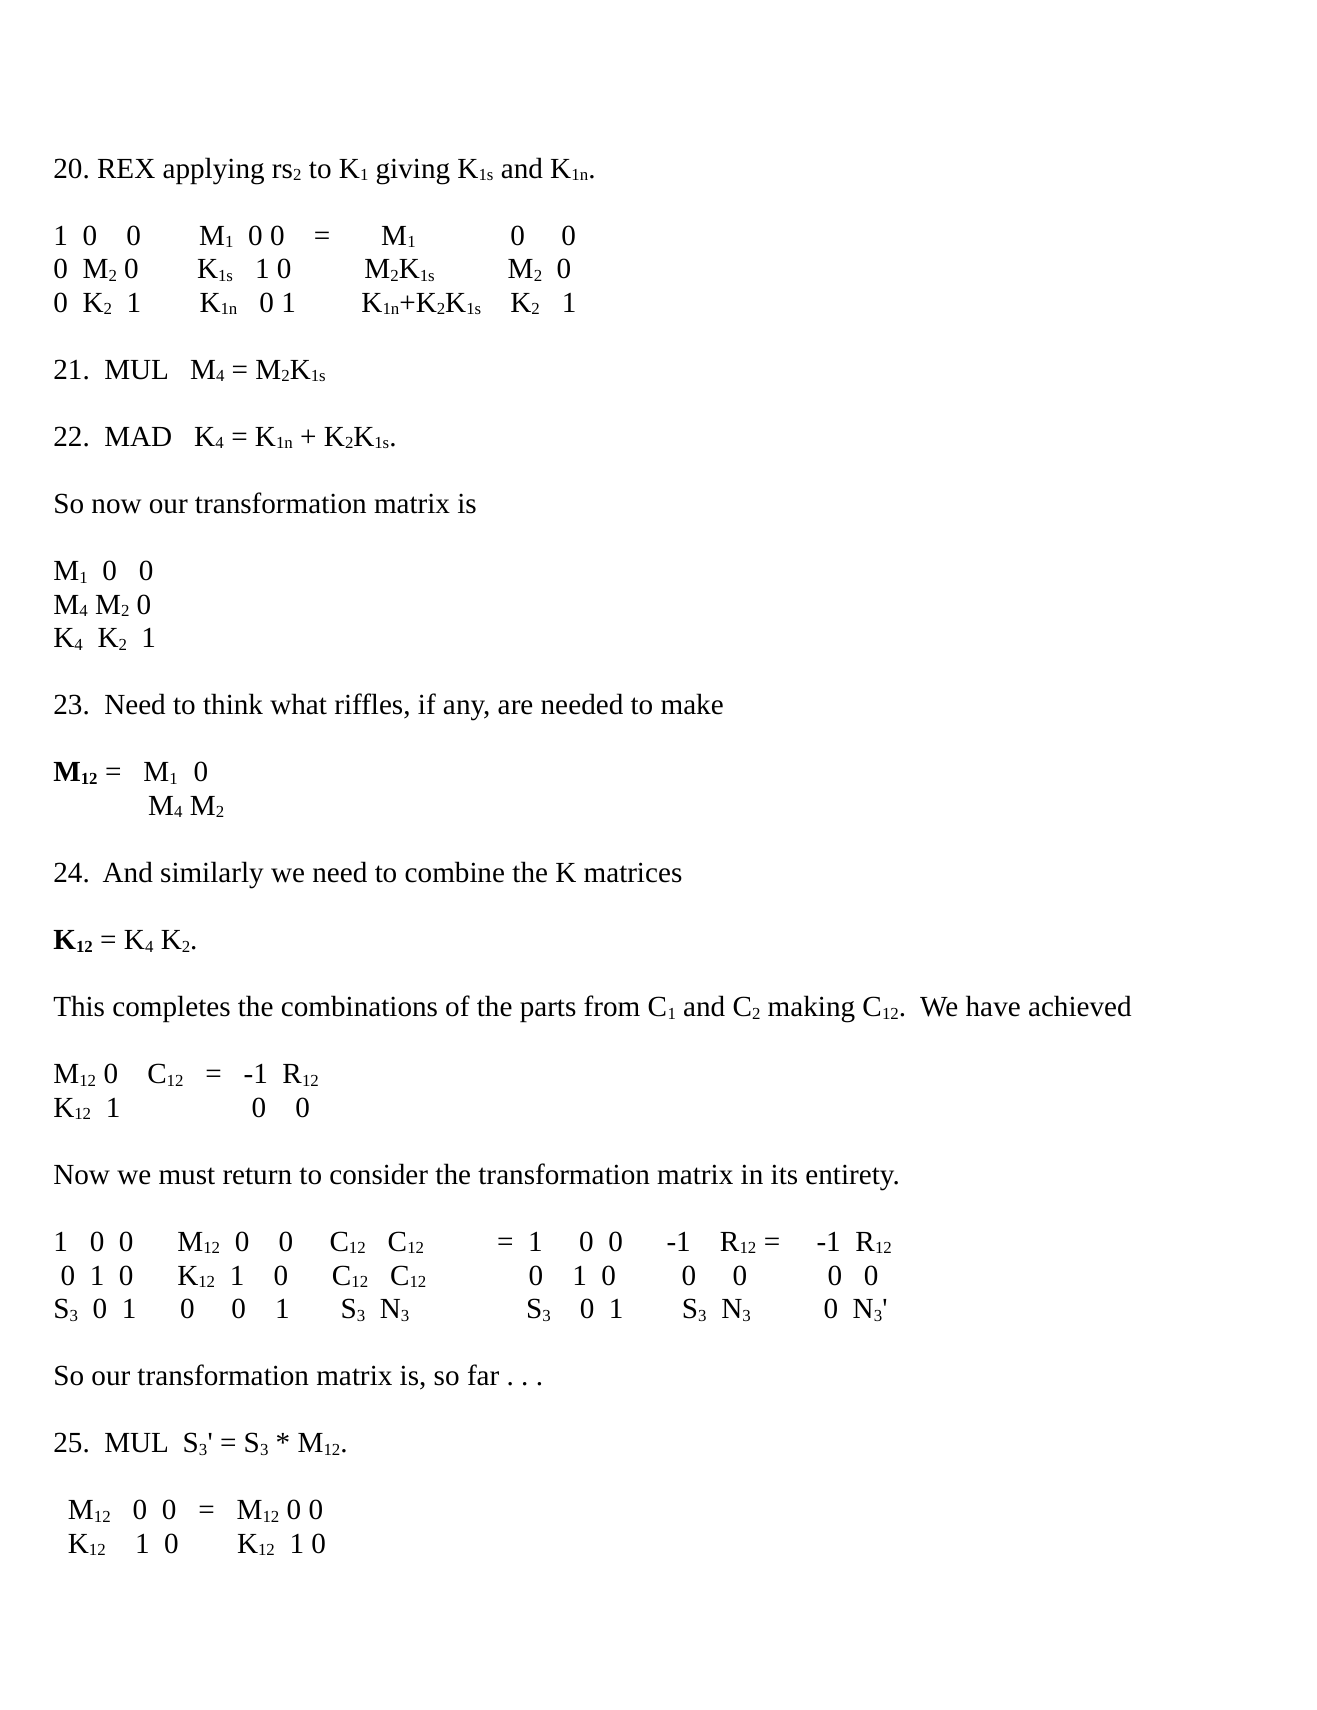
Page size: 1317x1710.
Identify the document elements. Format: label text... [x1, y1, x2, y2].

text K4 K2 1 [53, 620, 1174, 654]
text M4 M2 [53, 788, 1174, 822]
text M12 0 C12 = -1 R12 [53, 1056, 1174, 1090]
text Now we must return to consider the transformation matrix in its entirety. [53, 1157, 1174, 1191]
text M4 M2 0 [53, 587, 1174, 620]
text 23. Need to think what riffles, if any, are needed to make [53, 687, 1174, 721]
text K12 = K4 K2. [53, 922, 1174, 956]
text 0 K2 1 K1n 0 1 K1n+K2K1s K2 1 [53, 285, 1174, 318]
text 20. REX applying rs2 to K1 giving K1s and K1n. [53, 151, 1174, 184]
text 25. MUL S3' = S3 * M12. [53, 1425, 1174, 1459]
text K12 1 0 K12 1 0 [53, 1526, 1174, 1559]
text 1 0 0 M12 0 0 C12 C12 = 1 0 0 -1 R12 = -1 R12 [53, 1224, 1174, 1258]
text M1 0 0 [53, 553, 1174, 587]
text S3 0 1 0 0 1 S3 N3 S3 0 1 S3 N3 0 N3' [53, 1291, 1174, 1325]
text M12 = M1 0 [53, 754, 1174, 788]
text 0 1 0 K12 1 0 C12 C12 0 1 0 0 0 0 0 [53, 1258, 1174, 1291]
text M12 0 0 = M12 0 0 [53, 1492, 1174, 1526]
text 1 0 0 M1 0 0 = M1 0 0 [53, 218, 1174, 251]
text 22. MAD K4 = K1n + K2K1s. [53, 419, 1174, 453]
text So our transformation matrix is, so far . . . [53, 1358, 1174, 1392]
text K12 1 0 0 [53, 1090, 1174, 1123]
text So now our transformation matrix is [53, 486, 1174, 520]
text 0 M2 0 K1s 1 0 M2K1s M2 0 [53, 251, 1174, 285]
text 24. And similarly we need to combine the K matrices [53, 855, 1174, 889]
text 21. MUL M4 = M2K1s [53, 352, 1174, 386]
text This completes the combinations of the parts from C1 and C2 making C12. We have achieved [53, 989, 1174, 1023]
